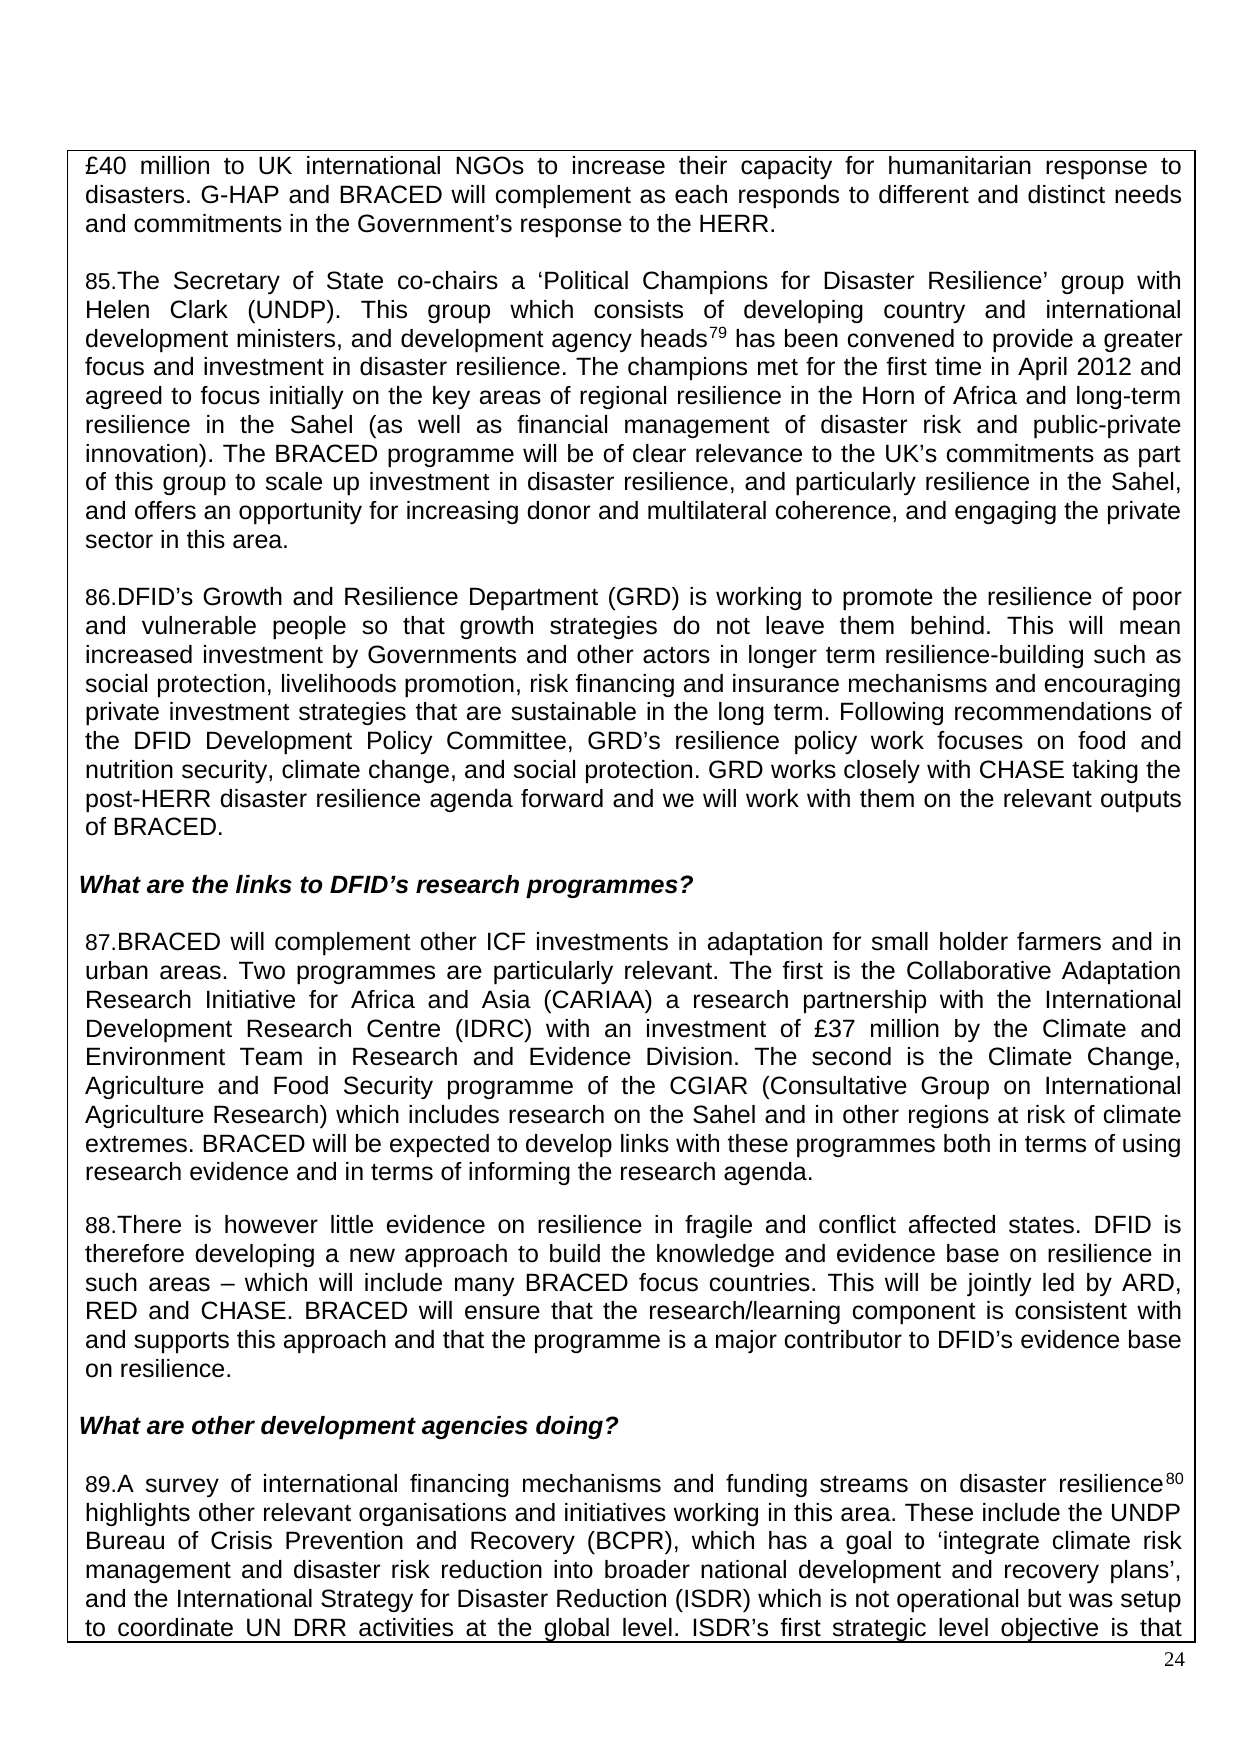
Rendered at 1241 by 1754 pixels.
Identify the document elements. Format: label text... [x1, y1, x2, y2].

table_header Introduction Under the International Climate Fund (ICF), DFID will design a two phase programme “Building Resilience and Adapting to Climatic Extremes programme” (BRACED). This strategic case sets out the justification for the first four year £140 million phase, answering the following of questions: The Problem: What has been the impact of climate extremes? What are the impacts on nutrition? How do climate related disasters affect women? What are the implications of a changing climate for future disasters? What are the regions and countries most at risk? What are the main policy and institutional challenges? Where should BRACED work? The Response: How do we build resilience to climate extremes? How does combining Disaster Risk Reduction and adaptation help build resilience? What policy and institutional links are needed to sustain and build resilience? What are the best practices and approaches to build resilience? Why is UK Government intervention needed? What are the consequences of not intervening? The Policy and Programme links: How does the programme link to ICF priorities? How does this programme link to DFID’s overall response to the HERR and action on DRR? How does BRACED contribute to HMG strategy on the Sahel? What are the links to Future Fit? What are the links to DFID global, regional and country humanitarian and DRR initiatives? What are others doing? A. Context and the Problem What has been the impact of climate extremes? The consequences of climate change can be summarised as higher temperatures, changing rainfall patterns and rising sea levels which in turn result in climate extremes such as droughts, floods, cyclones and landslides. The 2012 IPCC “Special Report on Managing the Risks of Extreme Events (SREX) and Disasters to Advance Climate Change Adaptation” provided clear evidence that climate change has already affected the magnitude and frequency of some climate extremes including sudden onset such as floods and landslides and gradual onset such as droughts and saline intrusion from sea level rise. Figure 1 shows the increase in extreme events over the last thirty years. As populations increase more people live and practise their livelihoods in locations vulnerable to extreme climate events. Where such events converge with vulnerability of human systems, disasters can occur. There have been 3.3 million deaths from natural hazards in the 40 years to 2010 (82,500 per annum) with 95% in developing countries. Droughts are the deadliest with almost 1 million people dying in Africa’s droughts alone. Since 2000 there have been over 400,000 deaths from climate extremes (droughts, floods, extreme temperature, landslides, storms and wildfires) with 79% of those occurring in developing countries (see Table 1). Figure 1 Global extreme events 1980 to 2011 There is strong evidence of increasing risks to national economies and to the livelihoods of poor people from current climate and weather conditions – both from sudden events and from gradual change. Fatality rates and economic losses as a percentage of GDP are the highest in developing countries; whilst total economic disaster losses are higher in developed countries. The IPCC SREX report provides evidence that economic losses from climate-related disasters is increasing, with a large year on year variation. Estimates of economic impact in developing countries often only take account of tangible impacts and ignore the large impact on livelihoods at the household level; an impact which is difficult to measure and aggregate. In fact it is the poorest that are most vulnerable to disasters. Many of the poorest will not recover from the forced selling or loss of their assets. They may become destitute and their children malnourished, often dropping out of school. Disasters destroy livelihoods and aspirations, as well as lives. Box 3 provides examples of these more indirect impacts. Table 1: No of people seriously affected by climate related disasters since 2000 The Human Development Report from 2007/8 and the 2012 Foresight report on Reducing Risks of Future Disasters both emphasise the long term and indirect impacts of disasters. This is because the strategies used to manage increased risks can often reinforce deprivation. The poor may be forced to sell productive assets to protect consumption, with implications for longer term recovery. When asset sales, are not enough households resort to cutting meals, taking children out of school and reducing spending on health. If households do not have access to safe assets then an increase in risk may lead to lower levels of saving, in this way adverse shocks can have long-lasting negative effects. In addition the 2011 Foresight Report on Migration and Global Environmental Change found that when the impacts of disasters are irreversible and land becomes unviable, migration becomes the most viable coping strategy. In these circumstances the poorest communities are at risk of becoming ‘trapped populations’ unable to obtain a livelihood where they are but too poor to afford to move. Many developing countries are geographically more vulnerable to the impacts of climate extremes than high income countries. They are also the least able to cope with the impacts on their economies, governance, infrastructure and services. Box 3: Examples of indirect impacts of climate related disasters What are the impacts on nutrition? Evidence from regions affected by climate extremes demonstrates the impacts on nutrition and long term resilience. Gambian studies reveal that women who are pregnant during a hunger gap give birth to smaller babies. Longitudinal studies in Malawi have shown a seasonal variation, linked to the annual hunger season, in height gain among young children. In Ethiopia and Niger, children born during a drought are more likely to be chronically malnourished later in childhood than those who are not. The prevalence of chronic undernutrition has been found to increase among Bangladeshi children following flooding. In fact, it has been estimated that more than 20% of adult height variation in developing countries (the physical sign of having experienced chronic undernutrition in childhood) is determined by environmental factors, in particular drought. Ensuring that development and adaptation investments support improvements in the nutritional status of communities will help to build their resilience. However, these investments might not go far enough to protect nutrition outcomes when shocks arise. It is already recognised that nutrition-sensitive interventions crucial for ensuring optimal nutrition outcomes are not currently sufficiently disaster proofed to maintain effectiveness in the face of crisis. A study of disaster resilience in the Sahel noted that “there is no better single indicator of resilience…than the level of child malnutrition”. The report went on to propose that “‘nutrition security’ be placed at the apex of the pathways to resilience”. How do climate extremes affect women? Women are more vulnerable to the effects of natural disasters than men. For example a study of 141 natural disasters over 1981–2002 found that when economic and social rights are equal for both sexes, disaster-related death rates do not differ significantly for men and women. But when women’s rights and socio- economic status are not equal more women than men die in disasters. In Bangladesh, for example, of the 140,000 people who died from the flood-related effects of Cyclone Gorky in 1991, women outnumbered men by 14:1. Factors limiting women’s mobility and use of cyclone shelters were social norms and roles for women including primary responsibility for the care of children, the sick and elderly; social norms preventing women from leaving their homes or staying in cyclone shelters without a male relative; traditional dress codes such as the wearing of sarees that can easily become entangled; and concerns around privacy and safety in shelters. Women also represented an estimated 61% of fatalities in Myanmar after Cyclone Nargis in 2008, and 70% of those dying during the 2004 Indian Ocean tsunami in Banda Aceh, Indonesia. Empowerment of women is an important ingredient in building climate resilience. There are now a wide range of studies on how empowering women in communities contributes to climate resilience. There is also strong and mounting evidence at the country level that improving gender equality contributes to policy choices that lead to better environmental governance, whether through increased representation and voice of women within their communities, in society at large, and at the political level, or through increased labour force participation. In Nepal and India women’s participation in forest committees beyond a critical minimum threshold (around a third) has been seen to have a positive impact on forest regeneration and a reduction in illegal extraction of forest products. There is evidence that where women are empowered this can serve as a powerful springboard for building climate resilience. Good examples of how this can be done are seen in programmes that seek to build climate resilience through gender sensitive approaches to supporting rural livelihoods. In pastoral communities in Kenya and Ethiopia building resilience to drought, with a particular emphasis on empowering women to be agents of change, helped communities better manage the risks associated with the 2005–08 drought cycle by generating income, preserving assets and enhancing food security. What are the implications of climate change for future disasters? The impacts of climate related disasters are already being experienced (for example Pakistan floods, droughts in the Sahel and Horn of Africa, and floods in Mozambique) and action is needed now to build the resilience of people. The risks of climate related disasters are likely to increase with climate change. The IPCC SREX report and the Foresight report on reducing the risks of future disasters both recognise the relative infrequency of particular types of extremes limits the data available to make assessments regarding changes in their frequency or intensity. The more infrequent the extreme event, the more difficult it is to accurately identify long-term changes. Evidence on these extremes varies depending on the event and region and the SREX report gives confidence or probability ratings for each. The report does conclude that over the 21st century the world will get hotter on average, and while there is uncertainty over by how much, and what this will mean for different places, we can expect: Temperatures will rise. Models project substantial warming in temperature extremes by the end of the 21st century. Extremes in rainfall will increase. It is likely that the frequency of heavy precipitation or the proportion of total rainfall from heavy falls will increase over the 21st century in many areas. In some regions increases in heavy precipitation are likely to occur despite projected decreases in total precipitation in those regions. Sea level will rise. It is very likely that mean sea level rise will lead to upward trends in extreme coastal high water levels. Leading to an: Increase in droughts. Medium confidence that droughts will intensify in the 21st century in some seasons and areas due to reduced precipitation and/or increased evapo-transpiration; Increase in floods. Medium confidence that projected increases in heavy rainfall will contribute to increases in local flooding in some catchments or regions Increased risk of storms. Tropical cyclone and hurricane wind speeds are likely to increase, but low confidence in projections of changes in extreme winds. The very likely increased extreme coastal high water levels coupled with likely increase in tropical cyclone wind speed, is a particular issue for tropical small island states. Increased risk of heat waves. There are likely to be more incidences of periods of high temperature and heat waves. These will have direct impact on people’s health and deaths, and damage to crops. Indirectly this could lead to the increased risk of wildfires and associated disasters and loss of lives and assets. Future climatic change in the Sahel is uncertain, with some models projecting a prolonged dry period and others an increase in precipitation. Temperatures are likely to rise with damaging impacts on both pastoralism and agriculture. FAO has predicted a significant decline in global cereal production by 2050 with a 20-50% decrease in productivity in the Sahel. In summary, the climate is changing and is likely to continue to change, although there is uncertainty about precisely how it will change. For the next 20 years or more the main impact of these changes is likely to be an increase in the number and intensity of climate extremes. The potentially devastating impacts of the gradual rise in global temperatures and sea levels are not likely to be felt fully until the middle of the 21st century and beyond. Vulnerability to climate change is, therefore, closely linked to climate-related disasters. It is important to note that climate is only one factor that will affect vulnerability – some studies suggest that the patterns of socio-economic development also increase the vulnerability of poor people as much as the climate. Failure to correct ‘mal-adaptive’ patterns of socio-economic development will increase the risks and damage and loss from climate change. What countries and regions are at most risk? As well as suffering the overwhelming majority of deaths, developing countries are highly vulnerable to the impact of extreme climate events. Developing countries are more vulnerable because: They have less resilient economies and depend more on climate sensitive activities; They are often poorly prepared to deal with climate variability; They are at risk from mal-adaption due to lack of finance, information and techniques in risk management, plus poor governance; There has been little consideration of climate proof investment in areas of growing population; and, They are already at an adaptation deficit’ from low levels of economic development. The Sahel as an example of a region at risk One region that has repeated climate related disasters is the Sahel. The root causes of vulnerability in the Sahel are the lack of resilience to shocks and stresses caused by drought, floods and conflict. Building resilience is vital to break the cycle of recurrent humanitarian crises in the region. The 2012 food and nutrition crisis and its aftereffects are still being felt by millions of people across the Sahel (Table 2). At the peak of its intensity, the crisis disproportionately hit the very poorest in society. Many reverted to adverse coping mechanisms including selling of livestock and buying food on credit. In the Sahel both climate change and population growth will lead to increased competition for resources with the real risk that this could fuel further conflict in a region that is already deeply affected by conflict and insecurity. With a reliance on rain-fed agriculture, a lack of infrastructure and few diversification options, the region will be hit disproportionately hard by climate variability and is expected to be one of the worst affected regions globally by climate change. These stresses will be exacerbated by population growth. Annual population growth in Niger is over 3.5%, and the population of the Sahel will double by 2050. Table 2: Numbers food insecure people in the Sahel 2013 Severe and persistent poverty means that people in the Sahel are extremely vulnerable to shocks and stresses. Sahelian countries are collectively among the poorest and least developed countries in the world. According to UNDP’s Human Development Index for 2011 Niger was ranked 186 out of 187 countries; Chad 183, Burkina Faso 181 and Mali 175. Indicators such as infant mortality, maternal mortality, nutritional levels and health coverage are amongst the worst in the world. Gender inequalities are also some of the highest in the world; in the 2011 Gender Inequality Index Chad ranked 145 out of 146, Niger 144 and Mali 143. Women are key actors in agricultural production, marketing food commodities, family food preparation and consumption, dietary habits, family and community health, and educating children. Yet, they often face persistent obstacles and economic and social constraints limiting their inclusion in decision-making in the field of agriculture and business. There is a very high prevalence of malnutrition in the Sahel. An estimated 645,000 children die in the Sahel every year, with an estimated 226,000 of these deaths being directly linked to malnutrition. Sahelian countries suffer from low levels of education, lack of access to basic services, poor governance and weak markets. High food prices and price volatility have been a major contributing factor to recent food crises in the Sahel, meaning that poor people are unable to purchase food even when it is available, affecting both rural and urban households. Conflict, civil war, military coups d’état, corruption, weak governance and poor human rights records have characterised the region for decades. Niger and Chad have experienced major conflicts in recent years and there is on-going conflict in Mali, resulting in over 430,000 displaced people. There is a need for significant, long-term efforts by donors to strengthen governance and political leadership, particularly in fragile states, such as Chad, which currently cannot effectively manage major increases in aid. A further example of the impacts of a climate related disaster are the floods in Pakistan where up to 3000 people were killed, over a million homes destroyed and more than 21 million people were seriously affected. In the immediate aftermath of the 2010 floods US$2 billion was needed for emergency relief, recovery needs came to a further US$2 billion. After the disaster a longer term damage needs assessment was undertaken, led by the World Bank and the Asian Development Bank. This estimated US$8.7 to 10.9 billion was needed to reconstruct and rehabilitate the infrastructure, institutions and services that had been destroyed or damaged by the floods. This also stated the impact of the floods on the overall growth trajectory of Pakistan. At a household level the impacts are also significant; an impact assessment of 1800 households six months after the floods found that 85% of the households had reported incomes losses of up to 50%. DFID has identified the countries that are at risk from disasters as priorities to support in developing their overall resilience. Many of these disasters are climate related and BRACED will provide grants to NGOs to support interventions in these countries. What are the main policy and institutional challenges? The early years of the 21st century have seen an increase in the commitment of the international community to reducing disaster losses. The International Strategy for Disaster Reduction (UNISDR) is a strategic framework adopted by the United Nations Member States in 2000, to guide and coordinate the efforts of a wide range of partners to achieve a substantive reduction in disaster losses. In 2005, the international community approved the Hyogo Framework for Action; a 10-year plan to make the world safer from natural hazards. In response to the Hyogo Framework, in 2006 the Global Facility for Disaster Risk Reduction and Recovery (GFDRR) was established with a Secretariat in the World Bank. The mandate of the GFDRR is to mainstream disaster risk reduction and climate change adaptation into country development strategies, especially those focussed on poverty reduction, and into the operational strategies of the World Bank in order to support them. It works in partnership with UNISDR, whose mandate is to co-ordinate the UN system on disaster risk reduction. Disaster risk reduction and climate resilience now have a higher profile and this is leading to increased support from multilateral and bilateral donors. In providing this it is important to recognise and address the institutional challenges. Building climate resilience can involve global, regional, national, and community financiers and stakeholders but the outcomes of specific interventions are geographically, community or sector specific. International priorities can (from a national perspective) be seen by some Governments as an opportunity to gain funding for unfunded projects across a range of national priorities. However, building climate resilience requires that the priorities of the people most vulnerable to climate change - the poor and politically excluded - are fully understood and taken into account. An understanding of the institutional complexity and the participation of local councils, civil society, the private sector and communities will be crucial to the success of any interventions. The political will to fully address climate adaptation and climate resilience in many countries is often weak. This lack of political will carries several risks. Climate resilience may be seen mainly as a source of donor finance and the lead is given to a “political” Department which may become a “gatekeeper” and make funding decisions based on “political” rather than developmental priorities. In the absence of a technically competent lead Department, it becomes more difficult to develop capacity and build a better understanding of climate resilience. Mainstreaming climate resilience nationally requires action by a range of institutions and actors, from central to local government and the private sector to civil society. Without the political will and an associated commitment to putting in place and supporting effective institutional arrangements, this will not happen. There can be a lack of a common understanding of the term “climate resilience” by Governments and development practitioners. Successful investment in climate resilience will require a common understanding of what climate resilience is and how it can be achieved. There is a case for a significant investment in improving understanding of climate resilience across the development community and, particularly, in developing country Governments. Where should BRACED work? In conclusion, in determining where BRACED should work we considered the evidence presented on which regions and countries were most at risk from climate extremes, and countries which did not yet have the capacity to respond and/or where support from development agencies on DRR and adaptation is most lacking. The following were identified for BRACED: The Sahel – Burkina Faso, Chad, Mali, Mauritania, Niger and Senegal. DFID focal countries at risk from climate extremes (Pakistan, Burma, Ethiopia, South Sudan, Uganda, Kenya, Nepal and Mozambique). BRACED will work at three levels of policy and governance: local, national and regional. In particular it will focus its efforts on linking local and national policies. Part of this will be linking up community and NGO action in DRR and climate adaptation, and to learn the lessons on how to scale up actions and the policies and institutions needed for this. Successful programmes that have scaling up interventions for resilience have included actions that institutionalised these interventions into local to national governance systems. BRACED will work to increase investments in time and money into local to national capacity and institutions to take outputs to outcomes. B. The Response How do we build resilience to climate extremes? The response to the challenges outlined above should be to improve the resilience of people and communities to climate extremes. Resilience can be defined as “the long-term capacity of a system or process to deal with change and continue to develop”. Building climate resilience (Box 2) requires strengthening the ability of households, communities and countries to anticipate, absorb, accommodate and/or recover from climate extremes. This means where possible preventing a climate event becoming a disaster by avoiding or mitigating the impacts, and enabling countries and communities to quickly recover. The response to the risks posed by climate extremes may take the form of moving people out of harm’s way (early warning systems and evacuation plans), shelter/physical protection (sea walls community infrastructure, environmental protection, building regulations), ensuring that essential services, food and water remain available during and after a crisis so that the poor don’t have to sell their assets (social protection, insurance, food stocks), promoting resilient livelihoods (livelihood diversification, drought resistant crops), ensuring that information knowledge is available to plan for these actions (climate and weather forecasting and the capacity to assess the risks systematically) and helping communities to recover as quickly and effectively as possible. As BRACED is responding to both slow onset disasters (mainly droughts in areas suffering from chronic food insecurity) and rapid onset disasters (e.g. cyclones and floods) it will need to support a wide range of interventions. How does combining Disaster Risk Reduction and adaptation help build resilience? Disaster Risk Reduction (DRR) is an approach that evolved from humanitarian relief, to go beyond emergency responses to a planned approach to reduce the risk of disasters occurring and the impact when they do occur. DRR provides a framework to build resilience to climate extremes, through measures including; identifying the risk, transferring the risk (for example re-insurance), avoiding the risk (for example early warnings), and reducing the risk (for example preparedness of infrastructure). Disaster risk reduction shares some key characteristics with approaches to building resilience: (1) it is a holistic framework for assessing national systems, communities and individuals; (2) it places an emphasis on capacities to manage hazards or risks; (3) it incorporates options for dealing with uncertainty, surprises and changes; and, (4) it is proactive. A system that is effective in managing risk is likely to become more resilient to shocks and stresses. A study on the economics of resilience in Ethiopia and Kenya clearly demonstrated the need to combine DRR and development together. In Kenya the study found that early response to drought could save between $107m and $167m for a population of 367,000 in a single event alone. In southern Ethiopia, with a population of 2.8m, household level data suggest that early response could save between $662m and $1.3billion in a single event. However as identified by the HERR, the DRR approach does not sufficiently address the risks that climate change poses; so there is a need to integrate climate change risks into DRR. Climate extremes differ from the traditional hazards that DRR addresses in in some important aspects. Unlike other hazards we know the risks posed by climate extremes are going to increase over the longer term, on the other hand there is considerable uncertainty as to exactly how these changes will manifest and managing climate risks requires being prepared for surprises – for example the one in a hundred year flood happening every ten years. Therefore a flexible approach that can incorporate new information as it is generated is important as well as investment in improved forecasting and knowledge of what works, to reduce uncertainty and enable choice and capacity to respond. There is a need for coherence with climate change adaptation interventions, such as resilient agricultural development, that seek to keep development on track in the face of climate change, and for a joined up approach and understanding between communities of practice on DRR and climate change resilience. In summary we need to make DRR ‘climate smart’. What policy and institutional links are needed to sustain and build resilience? There is also a need for better connections between local and national approaches. For example investment in national early warning systems will have limited impact on the lives of millions of poor people without local investment in, for example, cyclone shelters so that people can act effectively on the warnings. At the national level and in the context of policy formulation, it is necessary to consider the vulnerability to climate extremes from a sector perspective. For example the water, tourism, health, urban, agriculture, and housing and transport infrastructure sectors are all clear priorities. On the other hand, at the community and household level, planning purely from a sector perspective is less helpful. Poor people have complex livelihoods and it is more appropriate to identify the specific risks communities may face (such as drought, floods, saline intrusion) and build resilience from the perspective of their livelihoods. For example recent local climate resilience assessments in the drylands of Kenya have shown that it is better, from poor people’s perspective, to focus on measures to make local economies and natural resource governance systems resilient. Interventions should be based on the priorities of communities and an understanding of what works, and this engagement should be maintained through the implementation. The most effective disaster risk reduction and climate adaptation actions are those that deliver development benefits in the short-term and reduce vulnerability in the long-term. They combine efforts to tackle the causes of poverty and vulnerability, integrate knowledge of changing risks and build adaptive capacity. The BRACED programme will seek to build coherence across this spectrum, from immediate humanitarian response, to traditional DRR, to longer term adaptation to climate change and resilient growth. BRACED will address the HERR recommendation to integrate the threat from climate change into disaster risk reduction by expanding this approach to explicitly accept the high levels of uncertainty around climate events and respond accordingly, it will work across the DRR, social protection and climate adaptation disciplines, and across ‘top-down’ institutional and ‘bottom-up’ community approaches, whilst building evidence on what works and why. Only by embedding efforts to build climate resilience within permanent institutional processes will it be possible to achieve the strategic, coordinated and long-term perspective that an effective response to climate change requires. Box 4 provides a case study of a successful intervention to help build the resilience of farmers in the Sahel, which built on grassroots actions and linked with wide range of different institutions. Box 4: Example of success - Regreening the Sahel Why is government intervention needed to help build resilience to climate extremes? Some people will adapt to an increase in climate extremes by changing their behaviour, their livelihood strategies and changing their geographical location. However not everyone, especially the poorest, will have the means to make the changes needed. There is a strong case for government intervention to help these people to adapt to climate extremes., Governments can also seek to influence the broad patterns of macroeconomic development that can build resilience to climate extremes and disasters. We know for example, that macroeconomic stability can help countries recover from extreme events. We have less evidence on what types of policy work help build resilience across communities within a country. Whilst these factors provide a rationale for Government investment in building resilience to all natural hazards, they particularly apply to climate extremes where the risks are increasing, uncertainty is high and the past does not provide a guide to the future, making ‘autonomous adaptation’ by the poorest and most vulnerable families and communities even harder, in the absence of Government support. Table 3: Why governments should be involved in building resilience to climate extremes What are the consequences of not intervening? As the HERR highlighted it is predicted 375 million people a year will be affected by climate related disasters by 2015 and the number is expected to increase over time. This programme will make 5 million people more climate resilient by 2015, by large-scale funding at the grassroots level. The evidence building and institutional capacity strengthening components in the long term can be expected to benefit many millions as new programme innovations are introduced, and improved institutional and policy frameworks lead to more effective government action. In addition the programme is expected to serve as a catalyst for Governments, the private sector and NGOs to provide additional funding, both directly to build climate resilience but also for long-term investments to reduce poverty. By “doing nothing”, 5 million people would not receive direct support and become climate resilient. Instead they are likely to become increasingly vulnerable as extreme climate events become more frequent and intense. Without the evidence building component the opportunity for learning lessons and strengthening institutions and improving policies will be lost. This will mean many more people remaining vulnerable to climate extreme events and disasters. Not supporting the Sahel Resilience Strategy could lead to increased humanitarian disasters in the Sahel and increased instability in the region. C. Policies, Strategies and Programmes How does this programme link to International Climate Fund (ICF) priorities? Disaster Risk Reduction was identified as a priority for investment in the International Climate Fund (ICF) Implementation Plan (2011 – 15), approved by Ministers. This states: ‘The ICF will prioritise investment for adaptation in the following sectors through multilateral and bilateral channels - Disaster risk reduction (DRR) investments such as integrated DRR and adaptation planning, critical infrastructure, developing early warning systems, macro and micro insurance and addressing impacts on girls and women’. In addition DRR is a key aspect of other priority adaptation sectors under the ICF including agriculture, infrastructure and urban investments, coastal zone and ecosystems management and social protection. How does this programme link to DFID’s overall response to the HERR and action on DRR? The BRACED programme offers an important opportunity to help meet commitments under the UK Government response to the Humanitarian Emergency Response Review (HERR). The HERR recommends that the UK Government should do more to help people become better prepared to cope with the impact of future emergencies- to ensure that they remain hazards and do not turn into disasters. According to the report, doing this requires a renewed focus on resilience and preparedness. Of most relevance is the HERR recommendation that ‘DFID should ensure that building resilience becomes part of its core programme in at risk countries, by integrating the threat from climate change and other potential hazards into disaster risk reduction’. The BRACED programme will be an essential mechanism for helping achieving this. How does BRACED contribute to HMG strategy on the Sahel? An important HERR commitment that BRACED will help to achieve is to ‘champion the development of regional resilience programmes – starting with the Sahel’. BRACED will support the Sahel Resilience Strategy led by Africa Regional Department (ARD). BRACED will address the priorities it identifies for example by providing resources to civil society organisations in the Sahel to build resilience at a community level and to hold governments to account at the national level. BRACED is linked to the programme Building resilience in the Sahel through adaptive social protection. This will provide up to £50 million over three years to support national systems for adaptive social protection in the Sahel. This programme will provide an additional tool to address the root causes of vulnerability in the Sahel for the poorest and build long term resilience to climate extremes such as drought and floods, vital to breaking the cycle of recurrent humanitarian crises and conflict in the region, that trap millions in poverty. ARD will work to ensure coherence between BRACED and ARD’s existing portfolio in West Africa. This includes work on livelihoods, food markets, regional integration, climate change and innovative new risk financing mechanisms such as the Africa Risk Capacity initiative and the West Africa food markets programme. BRACED will build on DFID’s existing humanitarian programme in the Sahel. DFID is supporting humanitarian programmes in the Sahel in 2013, through UN agencies and NGOs, on immediate response and early recovery. Whilst humanitarian programming gives people the emergency support they need to survive and to start to recover from the current crisis, resilience programming will enable them to maintain or transform their living standards so that they are able to withstand shocks and stresses without compromising their long term prospects. Humanitarian programming is an essential counterpart to resilience programming, and will help ensure that resilience gains are not lost during crises that may occur in the coming years, but on its own is not sufficient to lift people out of extreme poverty. What are the links to Future Fit? Future Fit is a DFID Executive Management Committee (EMC) initiative to produce a vision and strategy for DFID’s response to the challenges and opportunities that climate change and resource scarcity pose for poverty reduction and development. Future Fit asks the question what strategic shifts in our investment portfolio in front line sectors – Food, Water, Energy, and Cities are needed to protect development gains and respond to the challenge of climate change and resource scarcity. BRACED is responding to these challenges, and demonstrates the links between climate and development finance to deliver poverty reduction, growth and sustainable development goals. What are the links to DFID global, regional and country humanitarian and DRR initiatives? DFID’s Conflict Humanitarian and Security department (CHASE) has agreed a grant of £20 million to the Global Facility for Disaster Reduction and Recovery (GFDRR) for track 2 (Mainstreaming disaster reduction in development). This is core funding for the GFDRR’s overall operations to mainstream DRR and adaptation into national development strategies to achieve the MDGs. This type of funding is not tied to a particular theme or project and can be spent against any activity that relates to GFDRR’s mandate; it will also help embed organisational-wide reforms, such as better reporting of results at the country level. Additional support to GFDRR will be an option appraised in the full business case for the fourth component of the programme. BRACED will complement and support CHASE’s work on Embedding Disaster Resilience in DFID Country Programmes. DFID’s Structural Reform Plan states a commitment to do this by 2015, and was a direct response to the HERR. Eight country offices, Bangladesh; Ethiopia; Kenya; Malawi; Mozambique; Nepal; Sudan; and Uganda, have now done this and a further six, Burma, DRC, OPT, Pakistan, Somalia, South Sudan and Yemen, are in the process of doing so. One key lesson from the first eight countries was the need to better link disaster resilience and climate change adaptation. Many country offices combined the Climate Change Strategic Programme Review and Disaster Resilience work processes. BRACED will support DFID county office resilience strategies in two ways. Firstly, funding NGO led activities on DRR and adaptation, and policy and institutional work through component D. Secondly, through the Component C on building and sharing evidence on DRR and adaption the programme will benefit DFID’s country offices and other development partners. BRACED will be an important source of knowledge, and for example in a country like Pakistan which is developing a major bilateral resilience programme, work to share the knowledge this generates. CHASE is developing a new Global Humanitarian Action Programme (G-HAP) to provide up to £40 million to UK international NGOs to increase their capacity for humanitarian response to disasters. G-HAP and BRACED will complement as each responds to different and distinct needs and commitments in the Government’s response to the HERR. The Secretary of State co-chairs a ‘Political Champions for Disaster Resilience’ group with Helen Clark (UNDP). This group which consists of developing country and international development ministers, and development agency heads has been convened to provide a greater focus and investment in disaster resilience. The champions met for the first time in April 2012 and agreed to focus initially on the key areas of regional resilience in the Horn of Africa and long-term resilience in the Sahel (as well as financial management of disaster risk and public-private innovation). The BRACED programme will be of clear relevance to the UK’s commitments as part of this group to scale up investment in disaster resilience, and particularly resilience in the Sahel, and offers an opportunity for increasing donor and multilateral coherence, and engaging the private sector in this area. DFID’s Growth and Resilience Department (GRD) is working to promote the resilience of poor and vulnerable people so that growth strategies do not leave them behind. This will mean increased investment by Governments and other actors in longer term resilience-building such as social protection, livelihoods promotion, risk financing and insurance mechanisms and encouraging private investment strategies that are sustainable in the long term. Following recommendations of the DFID Development Policy Committee, GRD’s resilience policy work focuses on food and nutrition security, climate change, and social protection. GRD works closely with CHASE taking the post-HERR disaster resilience agenda forward and we will work with them on the relevant outputs of BRACED. What are the links to DFID’s research programmes? BRACED will complement other ICF investments in adaptation for small holder farmers and in urban areas. Two programmes are particularly relevant. The first is the Collaborative Adaptation Research Initiative for Africa and Asia (CARIAA) a research partnership with the International Development Research Centre (IDRC) with an investment of £37 million by the Climate and Environment Team in Research and Evidence Division. The second is the Climate Change, Agriculture and Food Security programme of the CGIAR (Consultative Group on International Agriculture Research) which includes research on the Sahel and in other regions at risk of climate extremes. BRACED will be expected to develop links with these programmes both in terms of using research evidence and in terms of informing the research agenda. There is however little evidence on resilience in fragile and conflict affected states. DFID is therefore developing a new approach to build the knowledge and evidence base on resilience in such areas – which will include many BRACED focus countries. This will be jointly led by ARD, RED and CHASE. BRACED will ensure that the research/learning component is consistent with and supports this approach and that the programme is a major contributor to DFID’s evidence base on resilience. What are other development agencies doing? A survey of international financing mechanisms and funding streams on disaster resilience highlights other relevant organisations and initiatives working in this area. These include the UNDP Bureau of Crisis Prevention and Recovery (BCPR), which has a goal to ‘integrate climate risk management and disaster risk reduction into broader national development and recovery plans’, and the International Strategy for Disaster Reduction (ISDR) which is not operational but was setup to coordinate UN DRR activities at the global level. ISDR’s first strategic level objective is that ‘disaster risk reduction is accepted and applied for climate change adaptation'. This survey lists other significant donors on Disaster Risk Reduction to be Australia, Brazil, Canada, Denmark, European Union (through the European Commission Humanitarian Aid and Civil Protection Office – ECHO), Germany, Japan, Norway, Sweden, Switzerland and the United States, but does not identify climate change as a priority for any. This report found that despite the actions of these organisations and other recent initiatives, a significant global funding gap remains for the upstream aspects of disaster resilience building, particularly in respect of the critical roles of NGOs and the private sector. What are others doing in the Sahel? The 2012 food crisis in the Sahel, following the 2011 Horn of Africa food crisis, led to increasing international attention on resilience and unanimous agreement that current approaches in the Sahel have failed to end the cycle of hunger and that greater efforts are needed on resilience in order to reduce the impact of future food crises. The most significant international initiative is the Alliance Globale pour I’initiative Résilience-Sahel (AGIR-Sahel), formed during a high level consultation in June 2012 of Sahel governments, regional organisations, multilateral organisations and donors. The US, France and the EU have all been actively engaged in the AGIR process. AGIR developed a four pillar road map for building resilience in the Sahel, particularly in Burkina Faso, Niger, Chad and Mauritania,. BRACED will particularly contribute to pillar three; Increasing food production, the incomes of vulnerable households and their access to food in a sustainable manner. All the main UN agencies working on food security, nutrition and humanitarian response in the Sahel, notably OCHA, UNDP, WFP, FAO and UNICEF, are now prioritising resilience and developing resilience strategies and programmes. WFP, UNICEF and FAO, the main UN agencies working on food security and nutrition, are starting to work together to tackle the root causes of under-nutrition as well as to respond to current cases of chronic and acute malnutrition. A large number of International NGOs have resilience programmes in the Sahel, and have been piloting innovative approaches. Operational research by these NGOs has demonstrated the effectiveness of early action and a new approach to resilience building – ‘integrated resilience building’. This has been demonstrated through new conceptual frameworks including the Africa Climate Change Resilience Alliance (ACCRA) and the Local Adaptive Capacity Framework (LAC), which is now enhancing the effectiveness of adaptation, DRR and resilience programming. The Sahel Working Group, an informal inter-agency network, and Regional Learning and Advocacy Programme (REGLAP) for Vulnerable Dryland Communities represent other specialist consortiums that are supporting integrated resilience approaches and their focus on all sectors and levels of government. The Sahel Working Group have developed a strategy for resilience in the Sahel based on lessons learnt during the 2010 crisis. NGOs in particular have led in lesson-learning and innovation in their work in the Sahel and the Horn of Africa, and many are already implementing programmes to build resilience at the community level. BRACED will provide grants to these NGOs to scale up their activities, which have the potential to be replicated and scaled in West and/or East Africa. An evidence paper (summary in Box 5) prepared for this Business Case found that there is a clear funding need for NGO partners to scale-up resilience-building, adaptation and DRR activities in the Sahel. The review also recommended grants of between £1m and £10m as an appropriate scale for NGOs to absorb effectively and to deliver a fast and significant increase in the number of people being supported to cope with the impacts of climate change. Box 5: Potential of NGOs to build resilience to climate extremes [68, 151, 1194, 1641]
